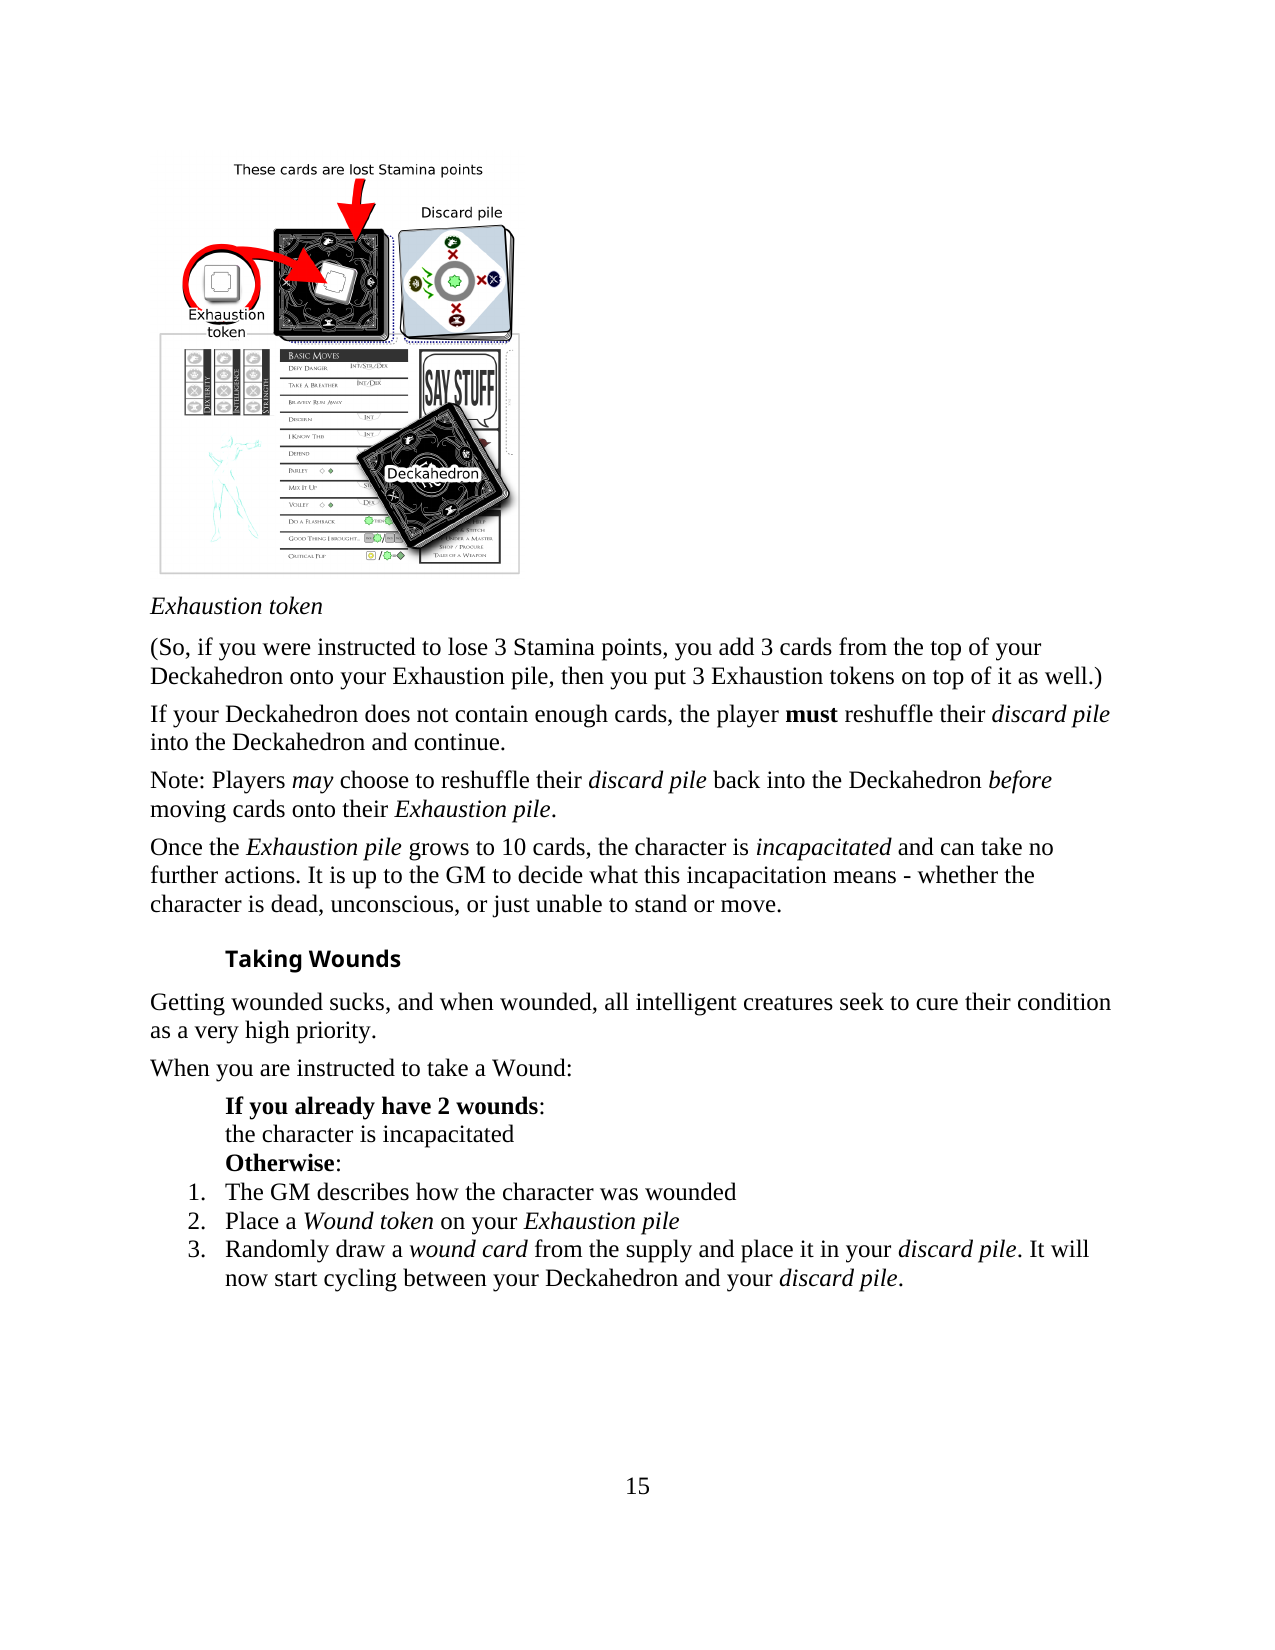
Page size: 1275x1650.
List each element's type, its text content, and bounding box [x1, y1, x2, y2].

list the character is incapacitated [187, 1119, 1125, 1148]
text Once the Exhaustion pile grows to 10 cards, the character is incapacitated and can take no further actions. It is up to the GM to decide what this incapacitation means - whether the character is dead, unconscious, or just unable to stand or move. [150, 832, 1125, 918]
subtitle Taking Wounds [150, 943, 1125, 974]
text Getting wounded sucks, and when wounded, all intelligent creatures seek to cure their condition as a very high priority. [150, 987, 1125, 1044]
text (So, if you were instructed to lose 3 Stamina points, you add 3 cards from the top of your Deckahedron onto your Exhaustion pile, then you put 3 Exhaustion tokens on top of it as well.) [150, 632, 1125, 690]
text If your Deckahedron does not contain enough cards, the player must reshuffle their discard pile into the Deckahedron and continue. [150, 699, 1125, 756]
list If you already have 2 wounds: [187, 1091, 1125, 1119]
picture [150, 150, 525, 579]
list Otherwise: [187, 1148, 1125, 1177]
text Note: Players may choose to reshuffle their discard pile back into the Deckahedron before moving cards onto their Exhaustion pile. [150, 765, 1125, 823]
text When you are instructed to take a Wound: [150, 1053, 1125, 1082]
list The GM describes how the character was wounded [187, 1177, 1125, 1206]
list Randomly draw a wound card from the supply and place it in your discard pile. It will now start cycling between your Deckahedron and your discard pile. [187, 1234, 1125, 1292]
list Place a Wound token on your Exhaustion pile [187, 1206, 1125, 1234]
text Exhaustion token [150, 591, 1125, 620]
